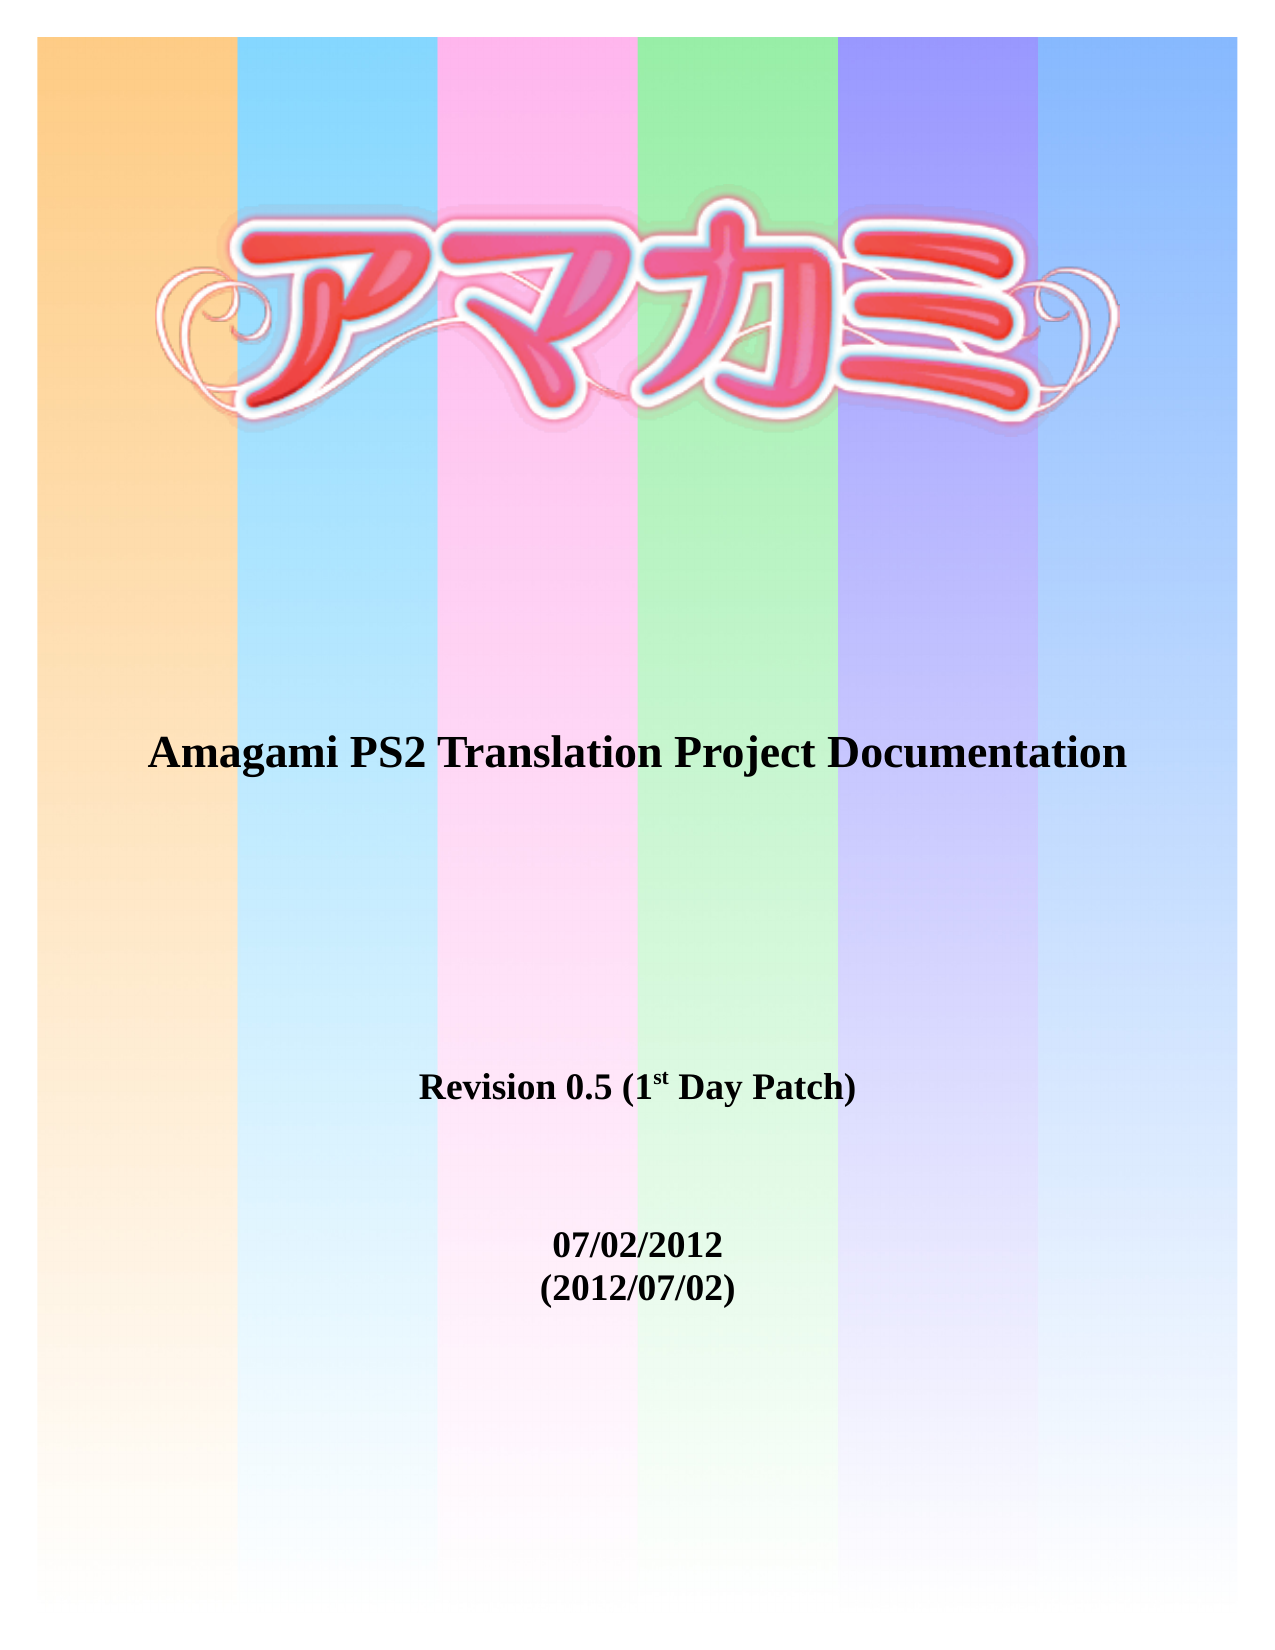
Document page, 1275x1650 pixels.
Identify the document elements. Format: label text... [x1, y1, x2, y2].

text 07/02/2012 [37, 1222, 1237, 1266]
text (2012/07/02) [37, 1266, 1237, 1309]
picture [37, 37, 1238, 1613]
text Amagami PS2 Translation Project Documentation [37, 724, 1237, 777]
text Revision 0.5 (1st Day Patch) [37, 1064, 1237, 1107]
